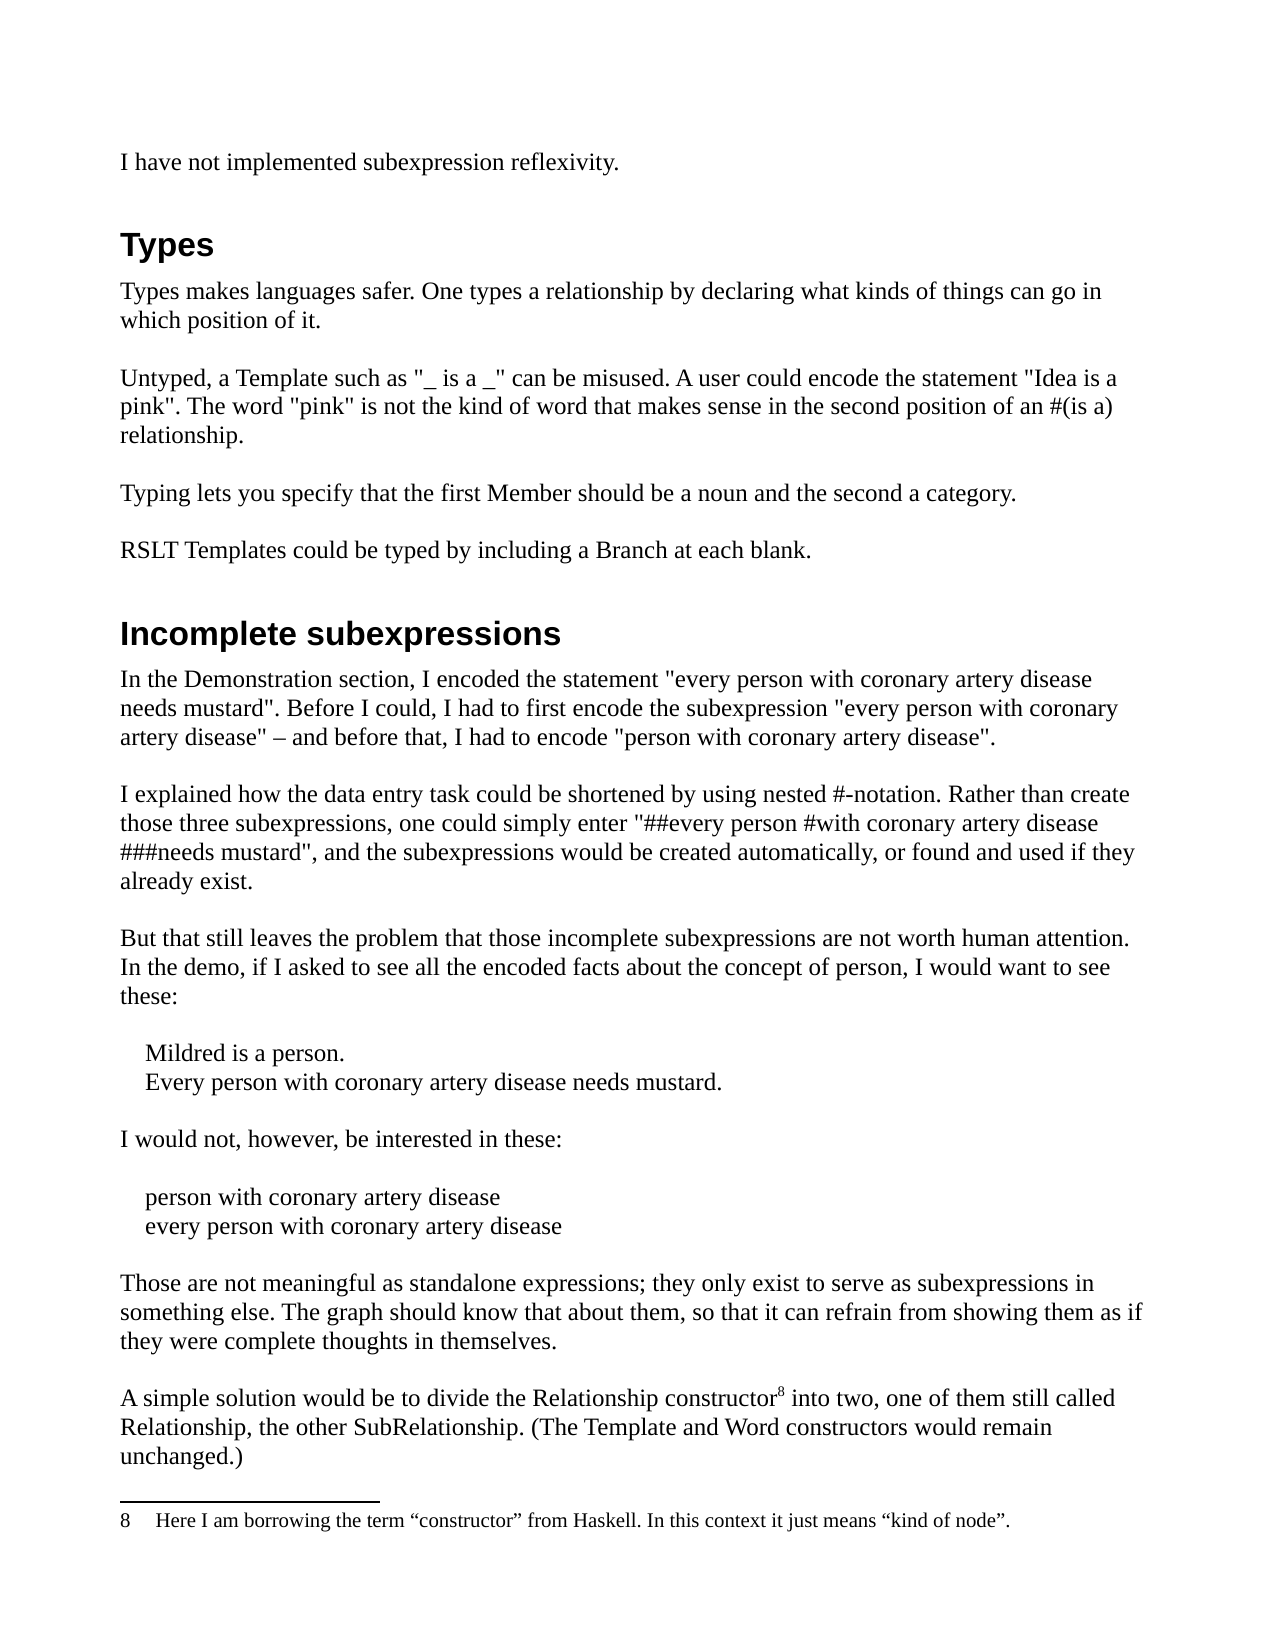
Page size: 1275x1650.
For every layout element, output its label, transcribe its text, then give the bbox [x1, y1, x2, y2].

text Untyped, a Template such as "_ is a _" can be misused. A user could encode the statement "Idea is a pink". The word "pink" is not the kind of word that makes sense in the second position of an #(is a) relationship. [120, 363, 1155, 449]
text person with coronary artery disease [120, 1182, 1155, 1211]
text I explained how the data entry task could be shortened by using nested #-notation. Rather than create those three subexpressions, one could simply enter "##every person #with coronary artery disease ###needs mustard", and the subexpressions would be created automatically, or found and used if they already exist. [120, 779, 1155, 894]
text Every person with coronary artery disease needs mustard. [120, 1067, 1155, 1096]
text Types makes languages safer. One types a relationship by declaring what kinds of things can go in which position of it. [120, 276, 1155, 334]
text Mildred is a person. [120, 1038, 1155, 1067]
subtitle Incomplete subexpressions [120, 613, 1155, 652]
subtitle Types [120, 225, 1155, 264]
text every person with coronary artery disease [120, 1211, 1155, 1239]
text Those are not meaningful as standalone expressions; they only exist to serve as subexpressions in something else. The graph should know that about them, so that it can refrain from showing them as if they were complete thoughts in themselves. [120, 1268, 1155, 1354]
text Here I am borrowing the term “constructor” from Haskell. In this context it just means “kind of node”. [120, 1508, 1155, 1532]
text I would not, however, be interested in these: [120, 1124, 1155, 1153]
text RSLT Templates could be typed by including a Branch at each blank. [120, 535, 1155, 564]
text I have not implemented subexpression reflexivity. [120, 147, 1155, 176]
text In the Demonstration section, I encoded the statement "every person with coronary artery disease needs mustard". Before I could, I had to first encode the subexpression "every person with coronary artery disease" – and before that, I had to encode "person with coronary artery disease". [120, 664, 1155, 751]
text But that still leaves the problem that those incomplete subexpressions are not worth human attention. In the demo, if I asked to see all the encoded facts about the concept of person, I would want to see these: [120, 923, 1155, 1009]
text Typing lets you specify that the first Member should be a noun and the second a category. [120, 478, 1155, 506]
text A simple solution would be to divide the Relationship constructor into two, one of them still called Relationship, the other SubRelationship. (The Template and Word constructors would remain unchanged.) [120, 1383, 1155, 1469]
